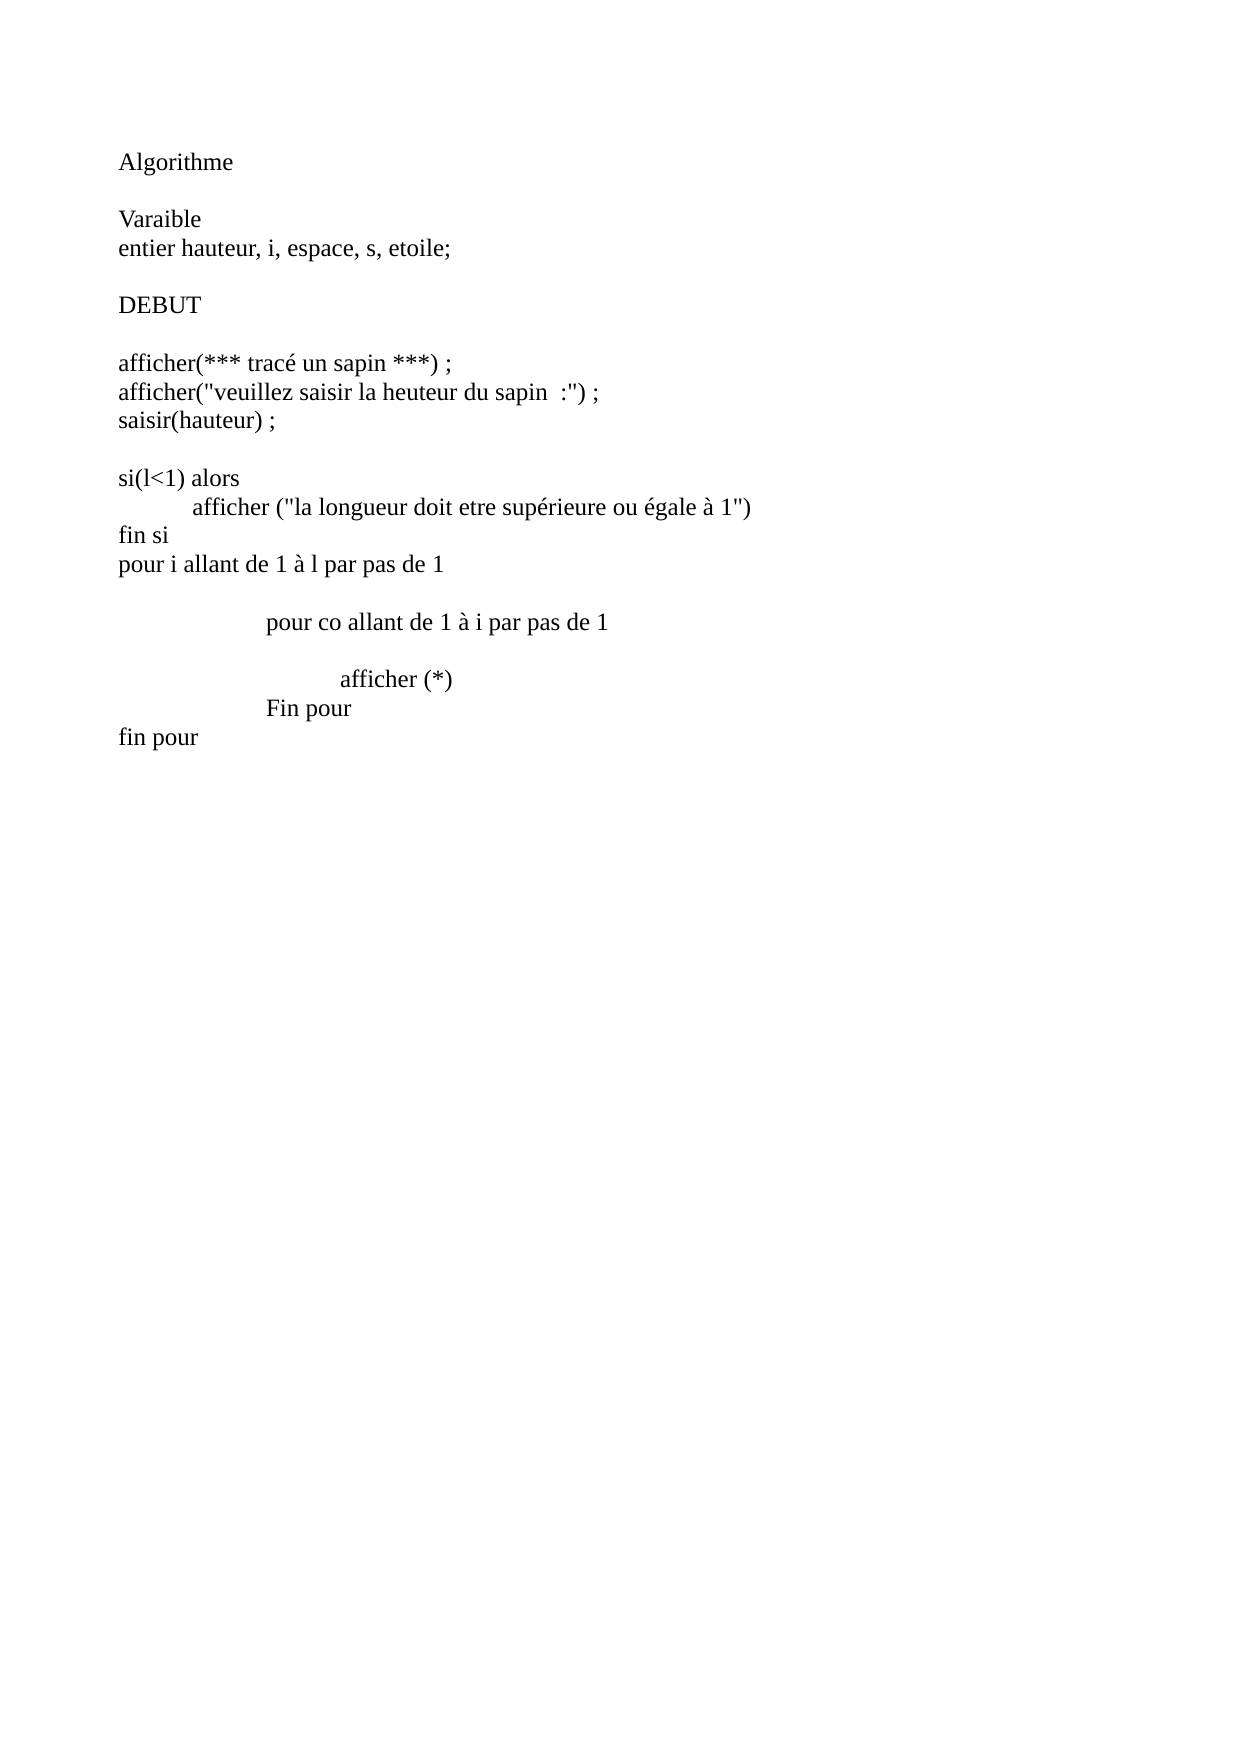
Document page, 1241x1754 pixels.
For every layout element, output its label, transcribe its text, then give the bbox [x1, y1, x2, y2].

text pour co allant de 1 à i par pas de 1 [118, 607, 1122, 636]
text DEBUT [118, 291, 1122, 319]
text afficher("veuillez saisir la heuteur du sapin :") ; [118, 377, 1122, 406]
text fin si [118, 521, 1122, 549]
text Algorithme [118, 147, 1122, 176]
text Fin pour [118, 693, 1122, 722]
text afficher ("la longueur doit etre supérieure ou égale à 1") [118, 492, 1122, 521]
text si(l<1) alors [118, 463, 1122, 492]
text fin pour [118, 722, 1122, 751]
text pour i allant de 1 à l par pas de 1 [118, 549, 1122, 578]
text Varaible [118, 204, 1122, 233]
text saisir(hauteur) ; [118, 406, 1122, 434]
text entier hauteur, i, espace, s, etoile; [118, 233, 1122, 262]
text afficher (*) [118, 664, 1122, 693]
text afficher(*** tracé un sapin ***) ; [118, 348, 1122, 377]
